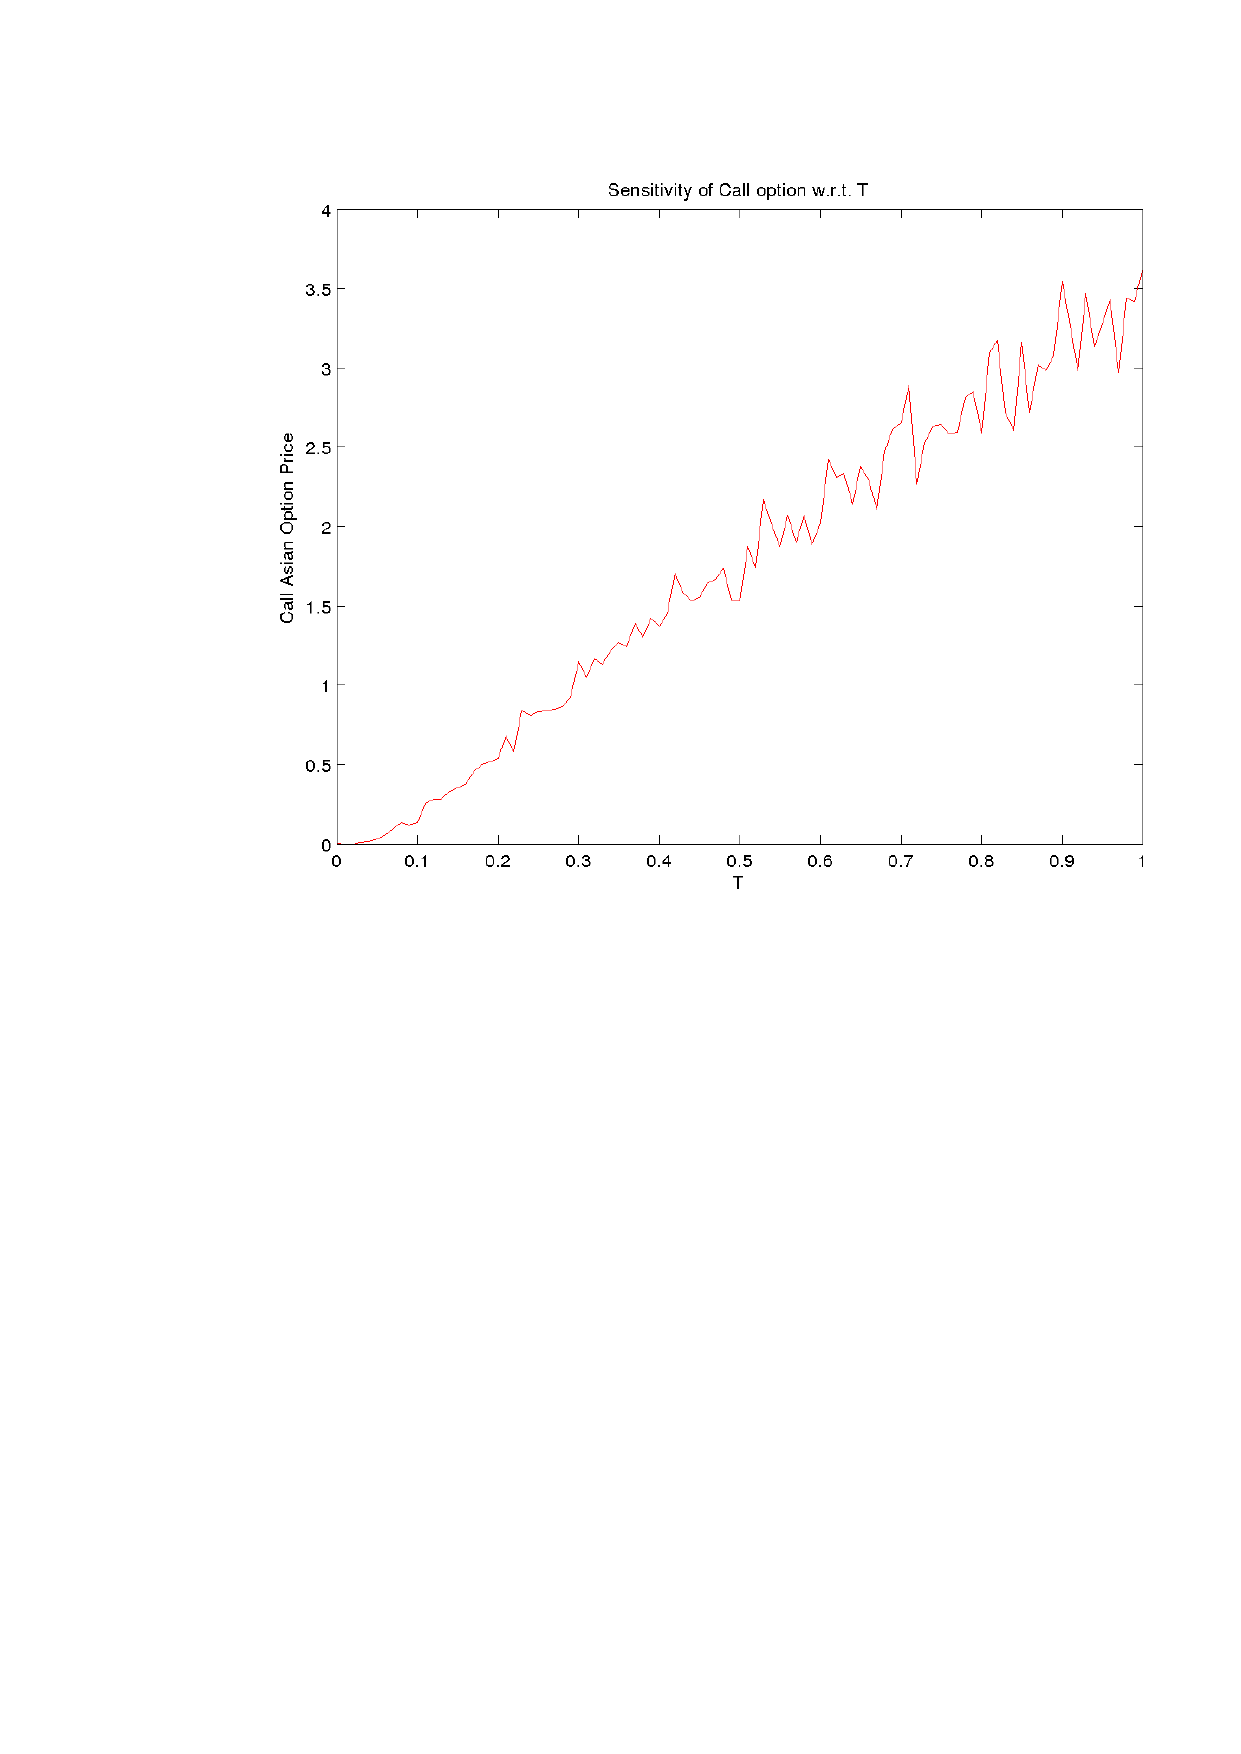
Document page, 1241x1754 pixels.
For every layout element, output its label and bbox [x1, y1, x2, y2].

picture [201, 150, 1240, 929]
